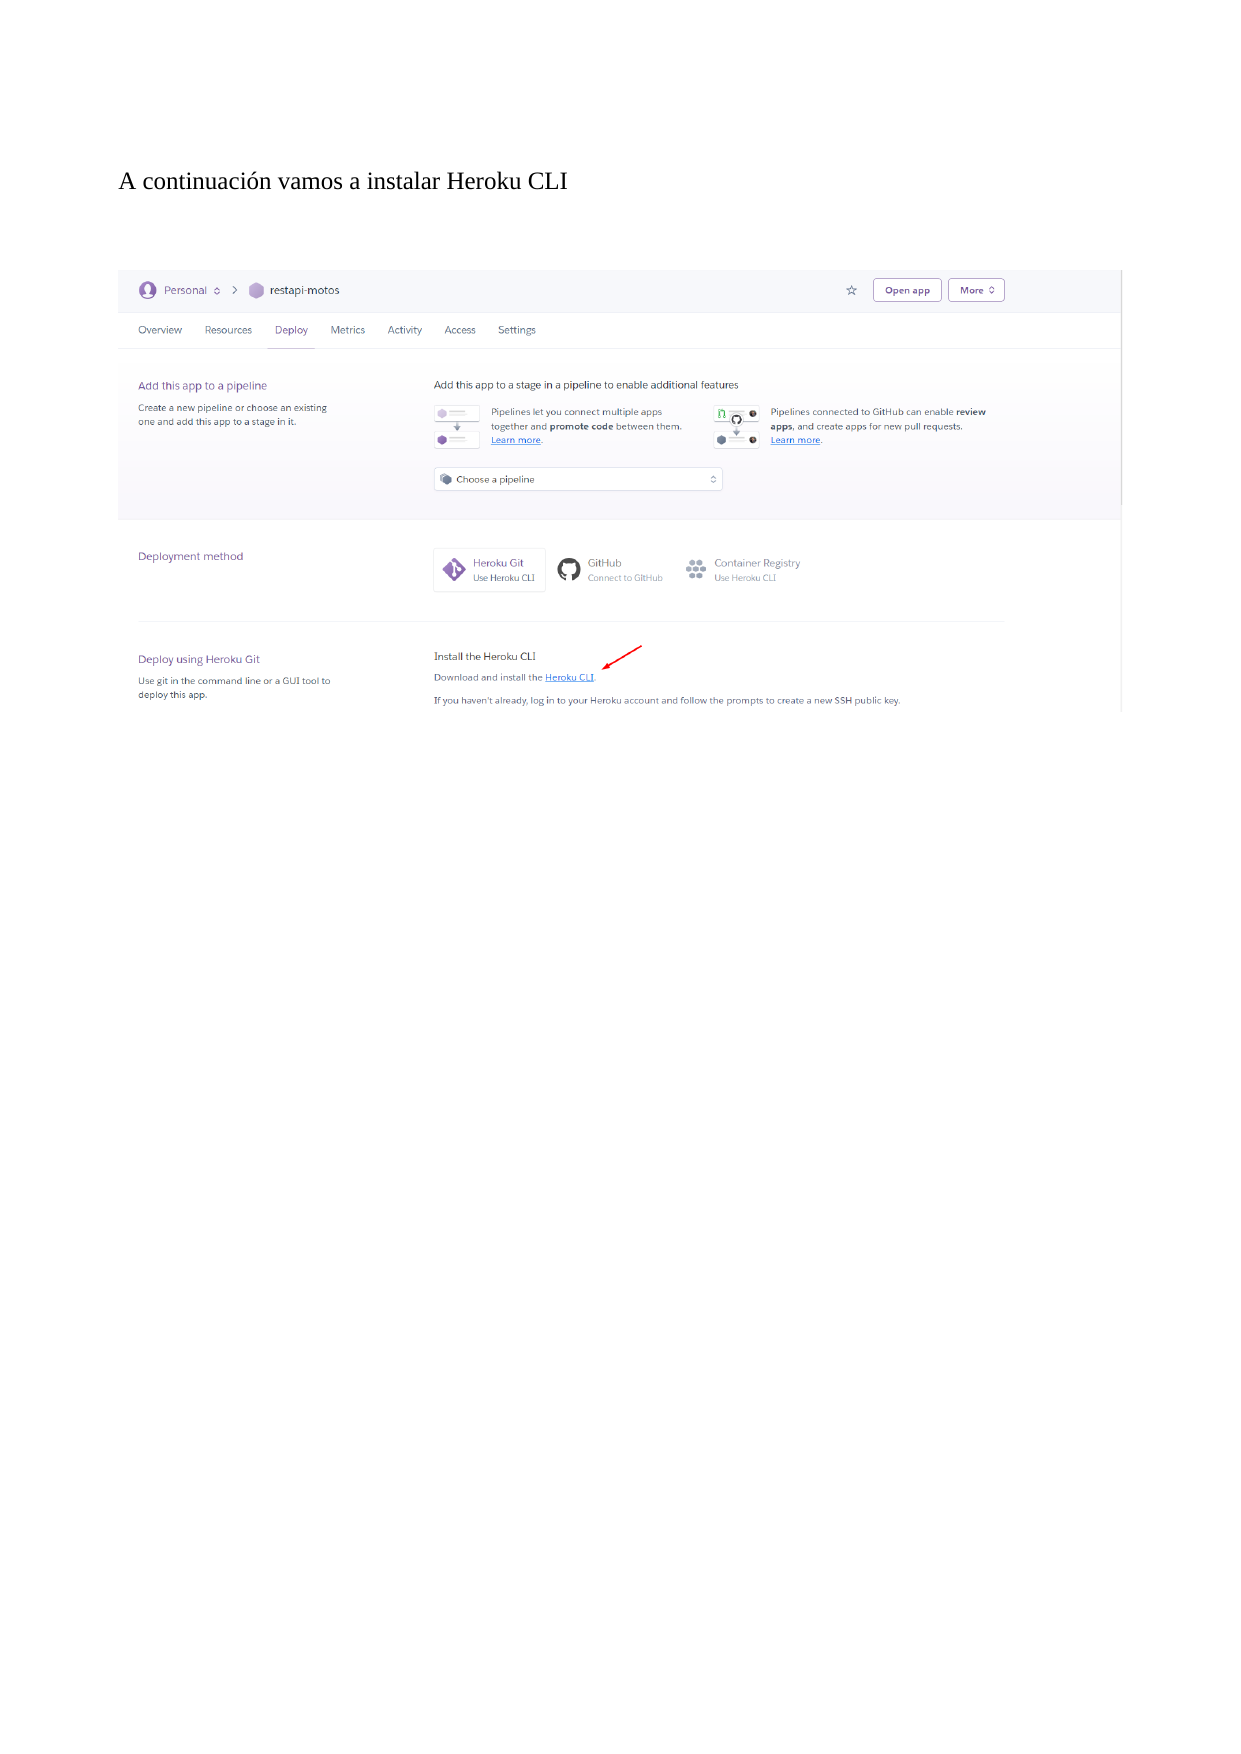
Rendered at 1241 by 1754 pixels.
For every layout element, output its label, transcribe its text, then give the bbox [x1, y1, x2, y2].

picture [118, 270, 1123, 712]
text A continuación vamos a instalar Heroku CLI [118, 166, 1122, 194]
